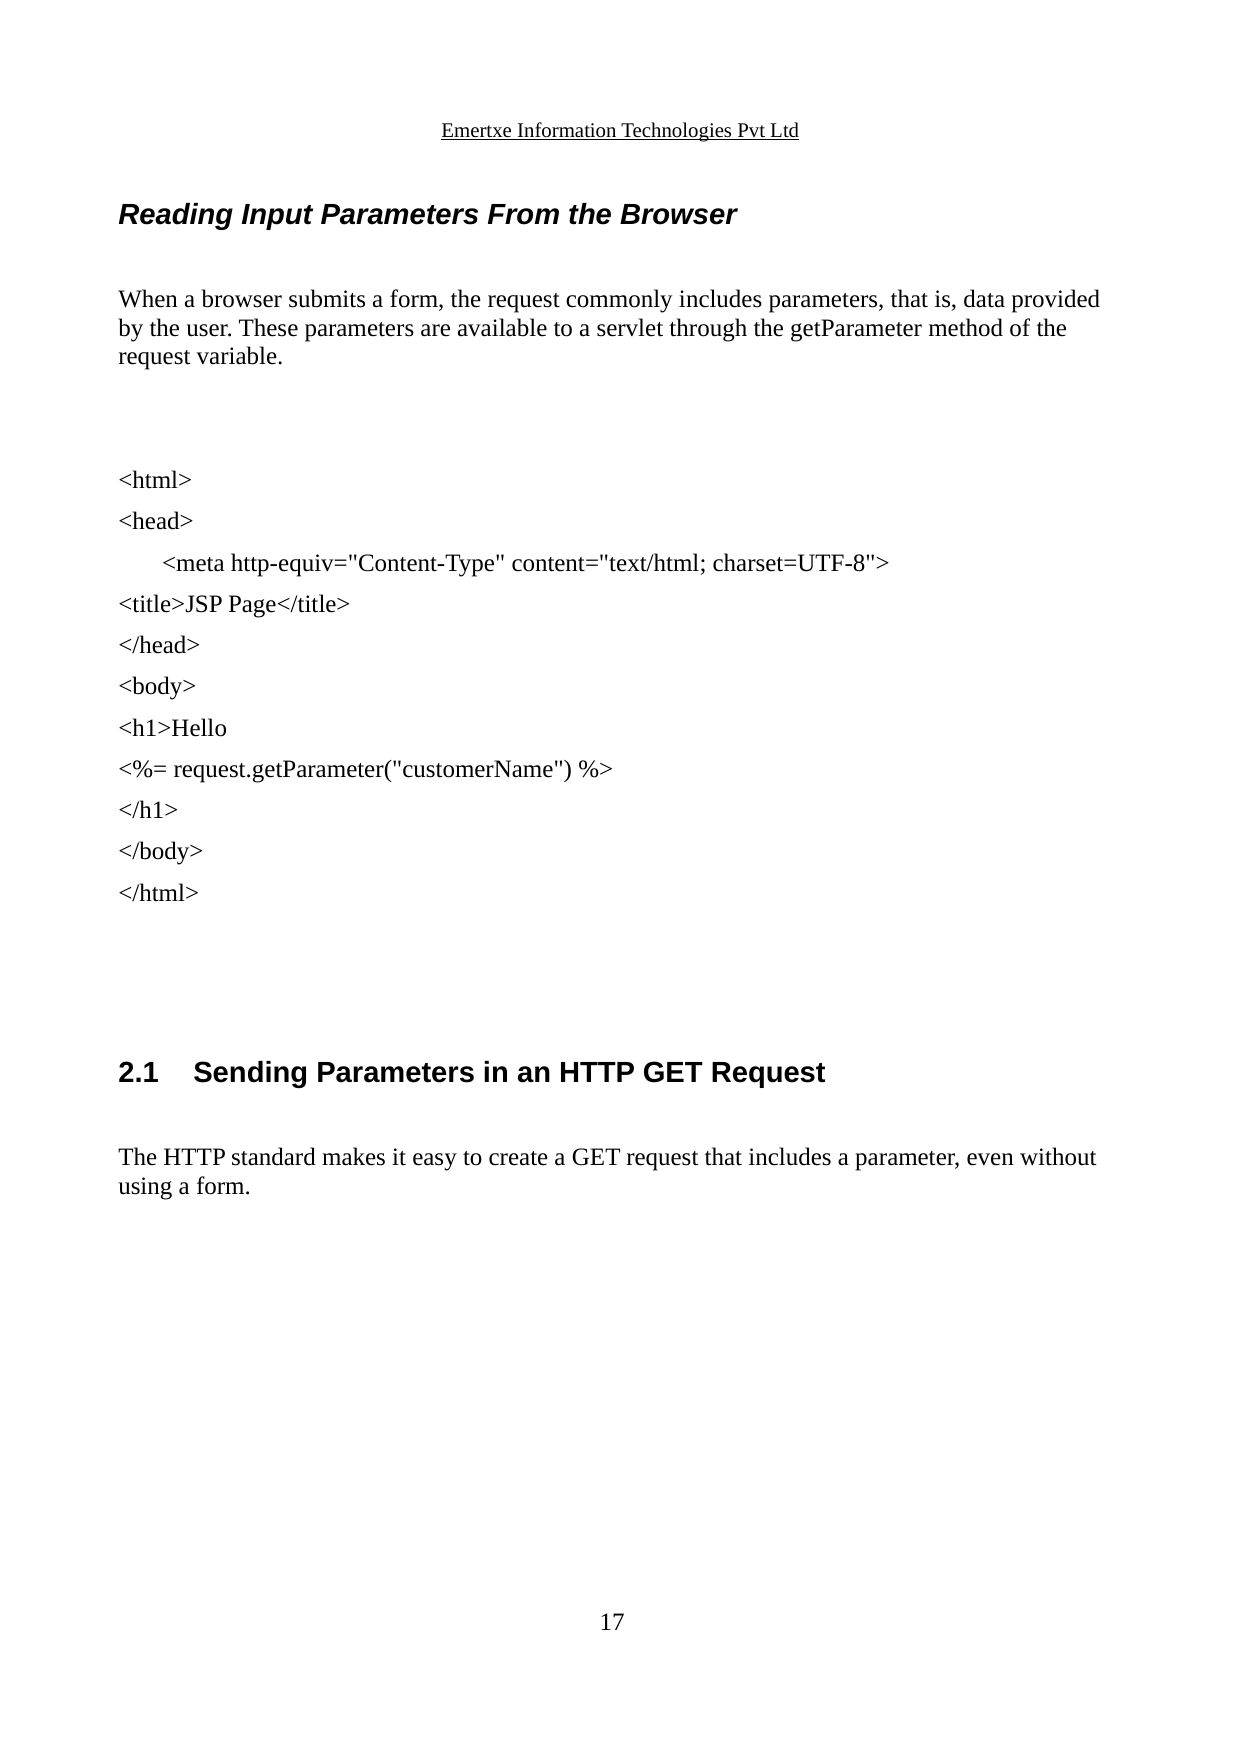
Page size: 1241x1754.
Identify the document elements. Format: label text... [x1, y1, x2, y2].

text </body> [118, 836, 1122, 865]
text <meta http-equiv="Content-Type" content="text/html; charset=UTF-8"> [118, 548, 1122, 576]
text </head> [118, 630, 1122, 659]
text <body> [118, 671, 1122, 700]
text <h1>Hello [118, 713, 1122, 741]
text </html> [118, 878, 1122, 906]
text The HTTP standard makes it easy to create a GET request that includes a parameter, even without using a form. [118, 1142, 1122, 1200]
subtitle Reading Input Parameters From the Browser [118, 197, 1122, 230]
text <title>JSP Page</title> [118, 589, 1122, 618]
text </h1> [118, 795, 1122, 824]
text <%= request.getParameter("customerName") %> [118, 754, 1122, 783]
text <head> [118, 506, 1122, 535]
text <html> [118, 465, 1122, 494]
text When a browser submits a form, the request commonly includes parameters, that is, data provided by the user. These parameters are available to a servlet through the getParameter method of the request variable. [118, 284, 1122, 370]
subtitle Sending Parameters in an HTTP GET Request [118, 1055, 1122, 1089]
